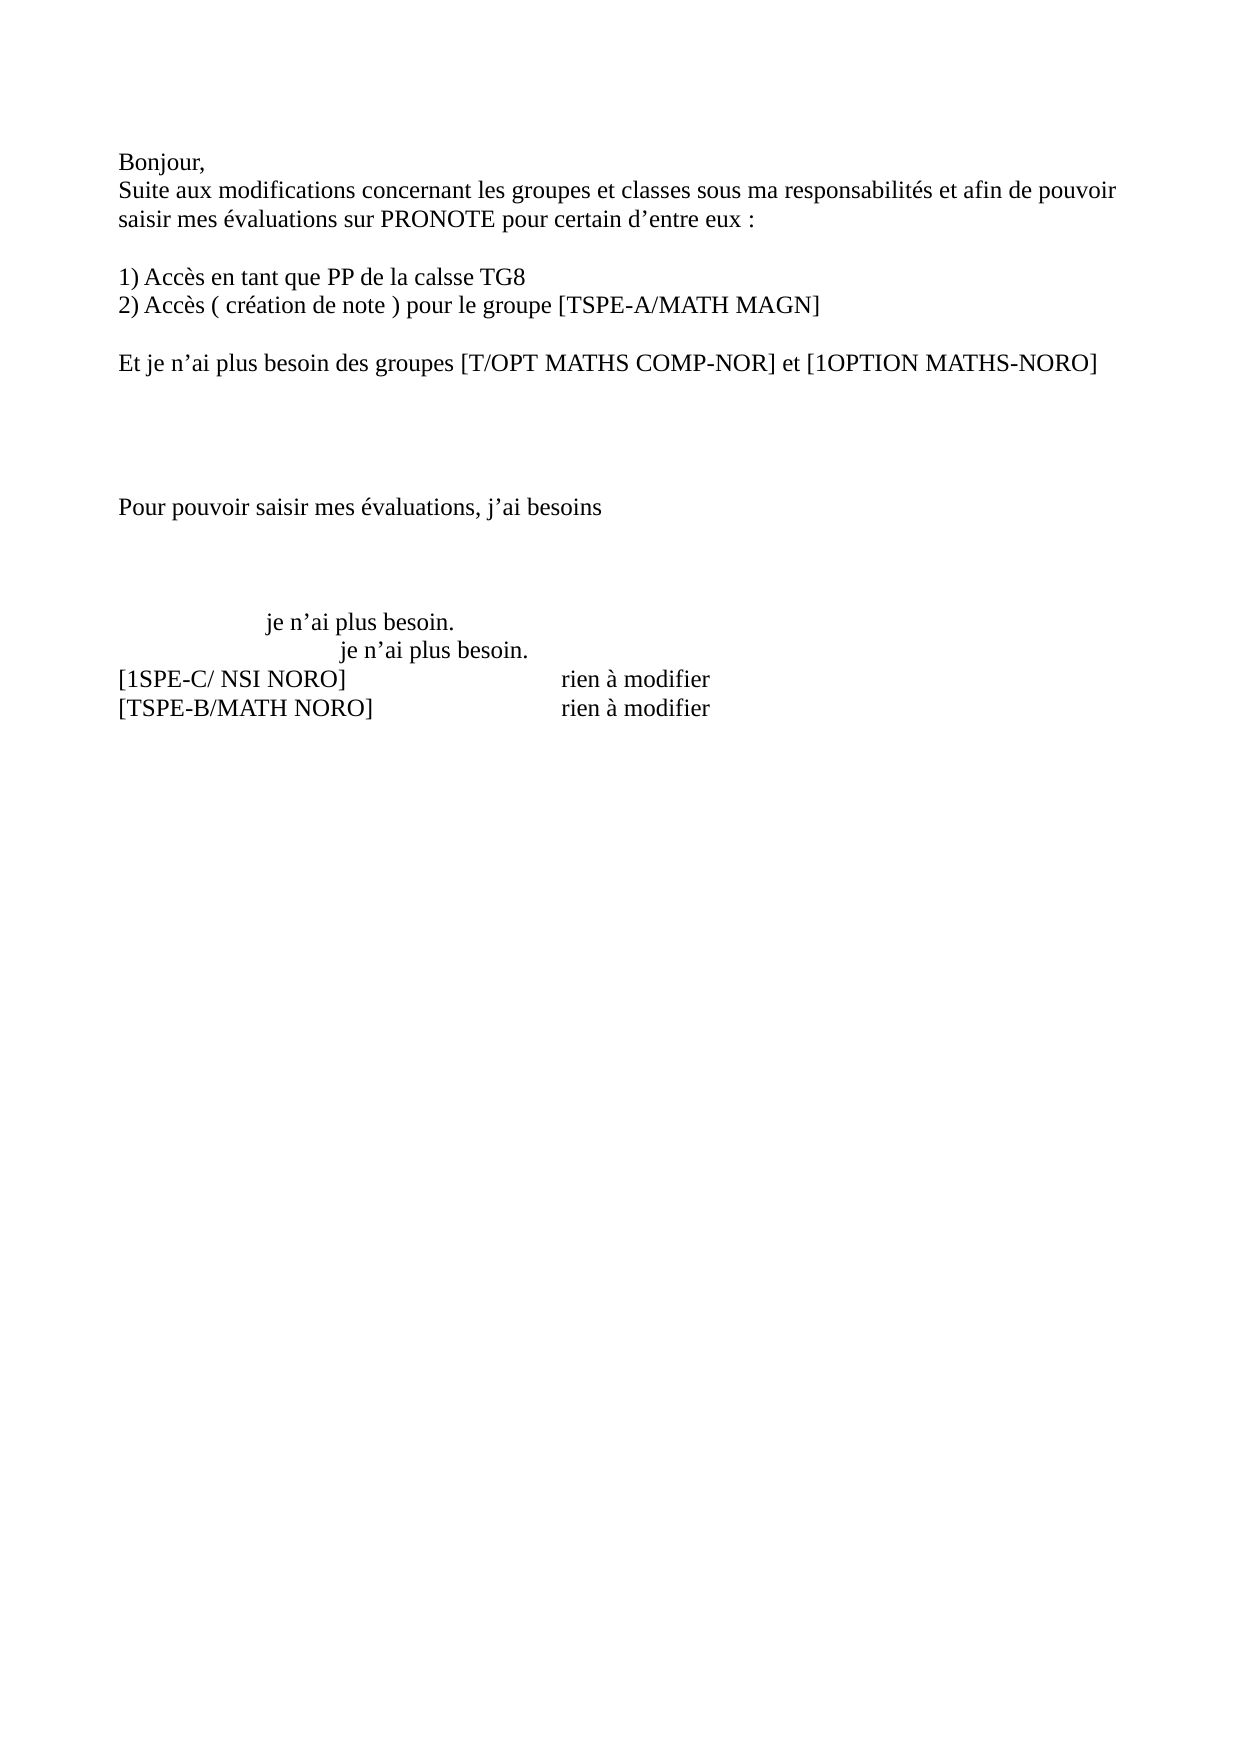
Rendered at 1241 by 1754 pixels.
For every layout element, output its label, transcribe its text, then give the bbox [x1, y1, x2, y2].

text je n’ai plus besoin. [118, 607, 1122, 636]
text Suite aux modifications concernant les groupes et classes sous ma responsabilités et afin de pouvoir saisir mes évaluations sur PRONOTE pour certain d’entre eux : [118, 176, 1122, 233]
text 2) Accès ( création de note ) pour le groupe [TSPE‑A/MATH MAGN] [118, 291, 1122, 319]
text je n’ai plus besoin. [118, 636, 1122, 664]
text 1) Accès en tant que PP de la calsse TG8 [118, 262, 1122, 291]
text [1SPE‑C/ NSI NORO] rien à modifier [118, 664, 1122, 693]
text [TSPE‑B/MATH NORO] rien à modifier [118, 693, 1122, 722]
text Bonjour, [118, 147, 1122, 176]
text Et je n’ai plus besoin des groupes [T/OPT MATHS COMP‑NOR] et [1OPTION MATHS‑NORO] [118, 348, 1122, 377]
text Pour pouvoir saisir mes évaluations, j’ai besoins [118, 492, 1122, 521]
